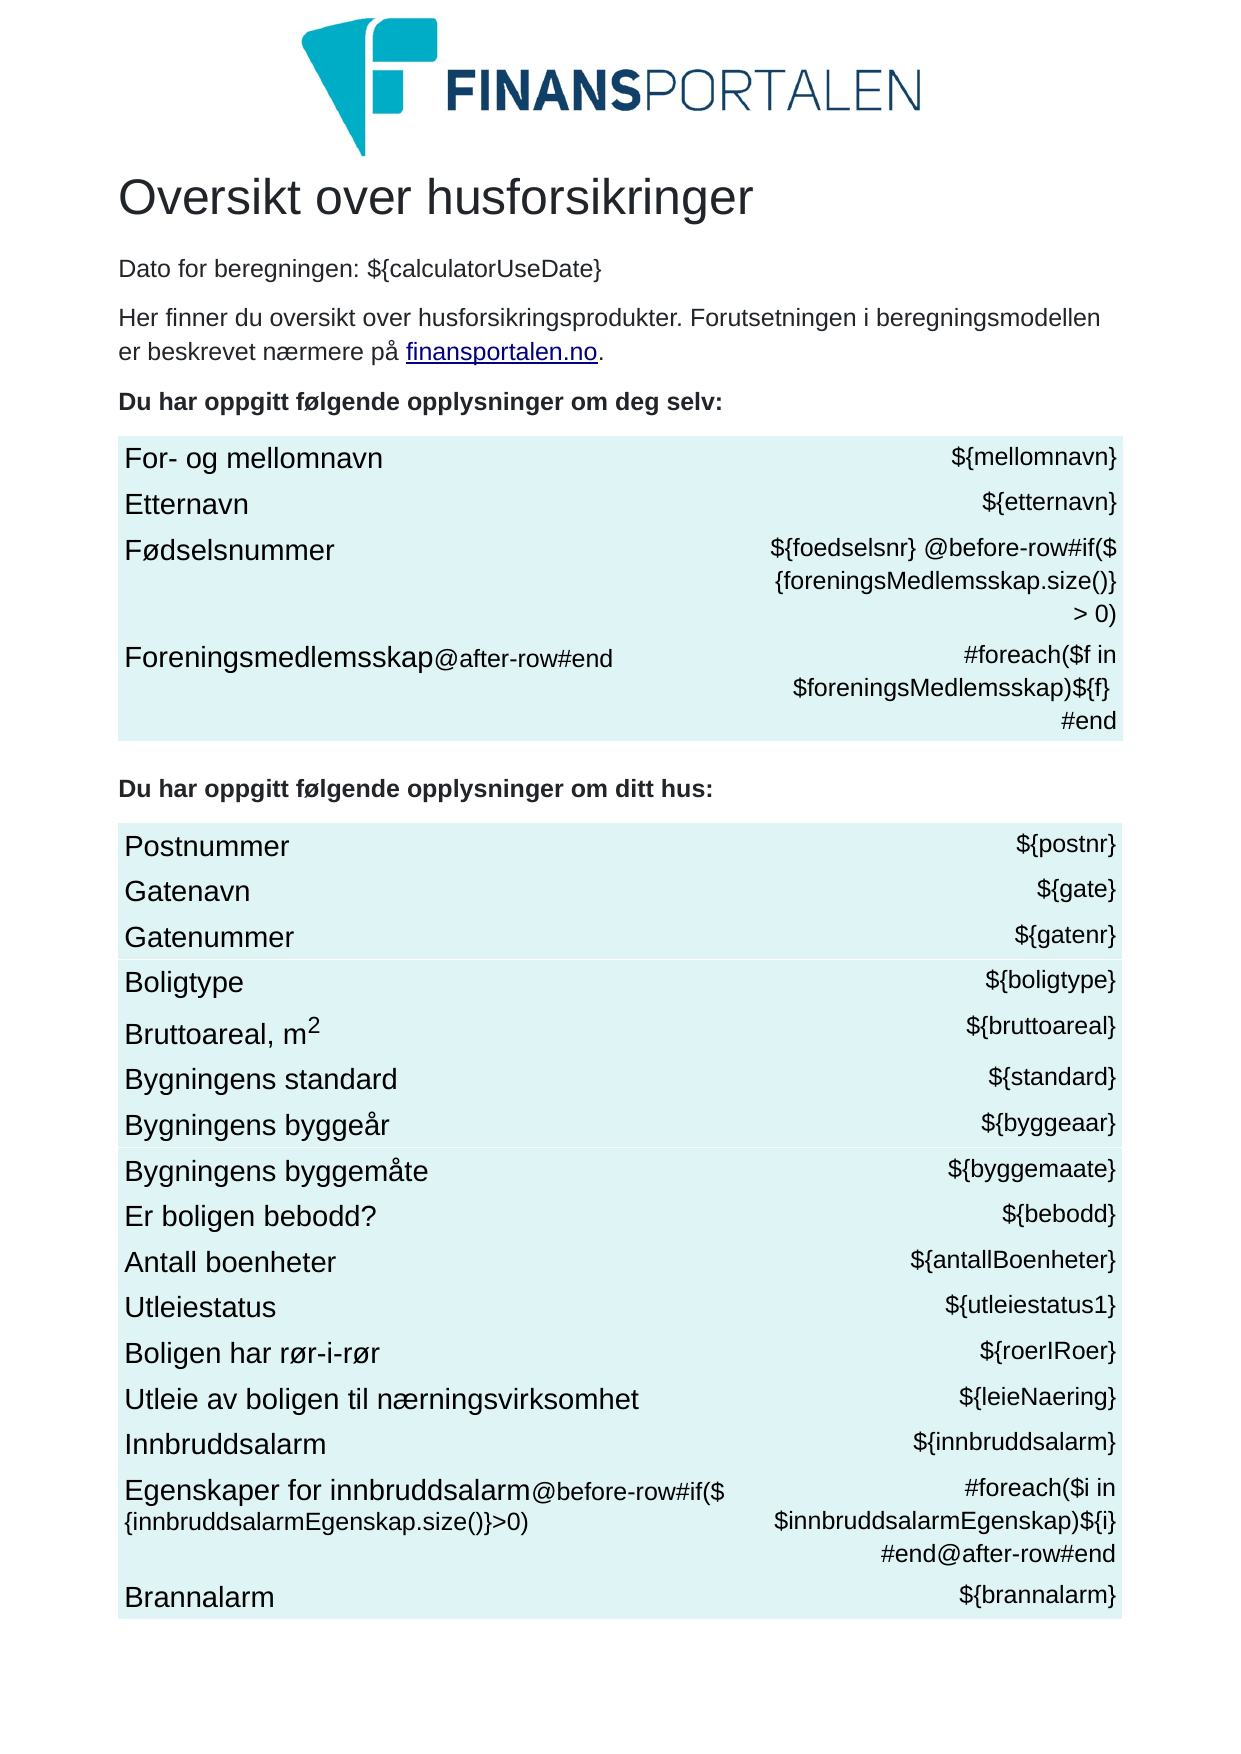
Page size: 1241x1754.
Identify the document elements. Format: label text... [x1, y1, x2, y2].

table_header ${postnr} [743, 823, 1122, 868]
table_cell ${foedselsnr} @before-row#if(${foreningsMedlemsskap.size()} > 0) [762, 527, 1123, 634]
picture [118, 0, 1123, 172]
table_cell ${bebodd} [743, 1193, 1122, 1239]
table_cell Fødselsnummer [118, 527, 762, 634]
table_cell Brannalarm [118, 1574, 743, 1619]
table_cell Utleie av boligen til nærningsvirksomhet [118, 1376, 743, 1421]
table_cell Er boligen bebodd? [118, 1193, 743, 1239]
table_header For- og mellomnavn [118, 436, 762, 481]
text Dato for beregningen: ${calculatorUseDate} [118, 254, 1122, 283]
table_header ${mellomnavn} [762, 436, 1123, 481]
table_cell #foreach($f in $foreningsMedlemsskap)${f} #end [762, 634, 1123, 741]
table_header Postnummer [118, 823, 743, 868]
table_cell Innbruddsalarm [118, 1421, 743, 1467]
table_cell ${utleiestatus1} [743, 1284, 1122, 1330]
table_cell ${boligtype} [743, 960, 1122, 1005]
text Du har oppgitt følgende opplysninger om deg selv: [118, 386, 1122, 415]
table_cell Gatenummer [118, 914, 743, 959]
table_cell ${gatenr} [743, 914, 1122, 959]
table_cell Bruttoareal, m2 [118, 1005, 743, 1056]
table_cell #foreach($i in $innbruddsalarmEgenskap)${i} #end@after-row#end [743, 1467, 1122, 1574]
table_cell ${roerIRoer} [743, 1330, 1122, 1376]
table_cell Foreningsmedlemsskap@after-row#end [118, 634, 762, 741]
table_cell Bygningens byggeår [118, 1102, 743, 1147]
table_cell ${etternavn} [762, 481, 1123, 527]
table_cell ${standard} [743, 1056, 1122, 1102]
table_cell ${byggeaar} [743, 1102, 1122, 1147]
table_cell ${brannalarm} [743, 1574, 1122, 1619]
table_cell Bygningens byggemåte [118, 1148, 743, 1193]
text Du har oppgitt følgende opplysninger om ditt hus: [118, 773, 1122, 802]
table_cell Boligtype [118, 960, 743, 1005]
table_cell ${gate} [743, 868, 1122, 914]
table_cell ${byggemaate} [743, 1148, 1122, 1193]
table_cell Boligen har rør-i-rør [118, 1330, 743, 1376]
table_cell ${bruttoareal} [743, 1005, 1122, 1056]
text Oversikt over husforsikringer [118, 172, 1122, 225]
table_cell Egenskaper for innbruddsalarm@before-row#if(${innbruddsalarmEgenskap.size()}>0) [118, 1467, 743, 1574]
table_cell Antall boenheter [118, 1239, 743, 1284]
table_cell ${innbruddsalarm} [743, 1421, 1122, 1467]
table_cell Utleiestatus [118, 1284, 743, 1330]
table_cell Gatenavn [118, 868, 743, 914]
table_cell ${antallBoenheter} [743, 1239, 1122, 1284]
table_cell ${leieNaering} [743, 1376, 1122, 1421]
table_cell Etternavn [118, 481, 762, 527]
text Her finner du oversikt over husforsikringsprodukter. Forutsetningen i beregningsmodellen er beskrevet nærmere på finansportalen.no. [118, 303, 1122, 366]
table_cell Bygningens standard [118, 1056, 743, 1102]
